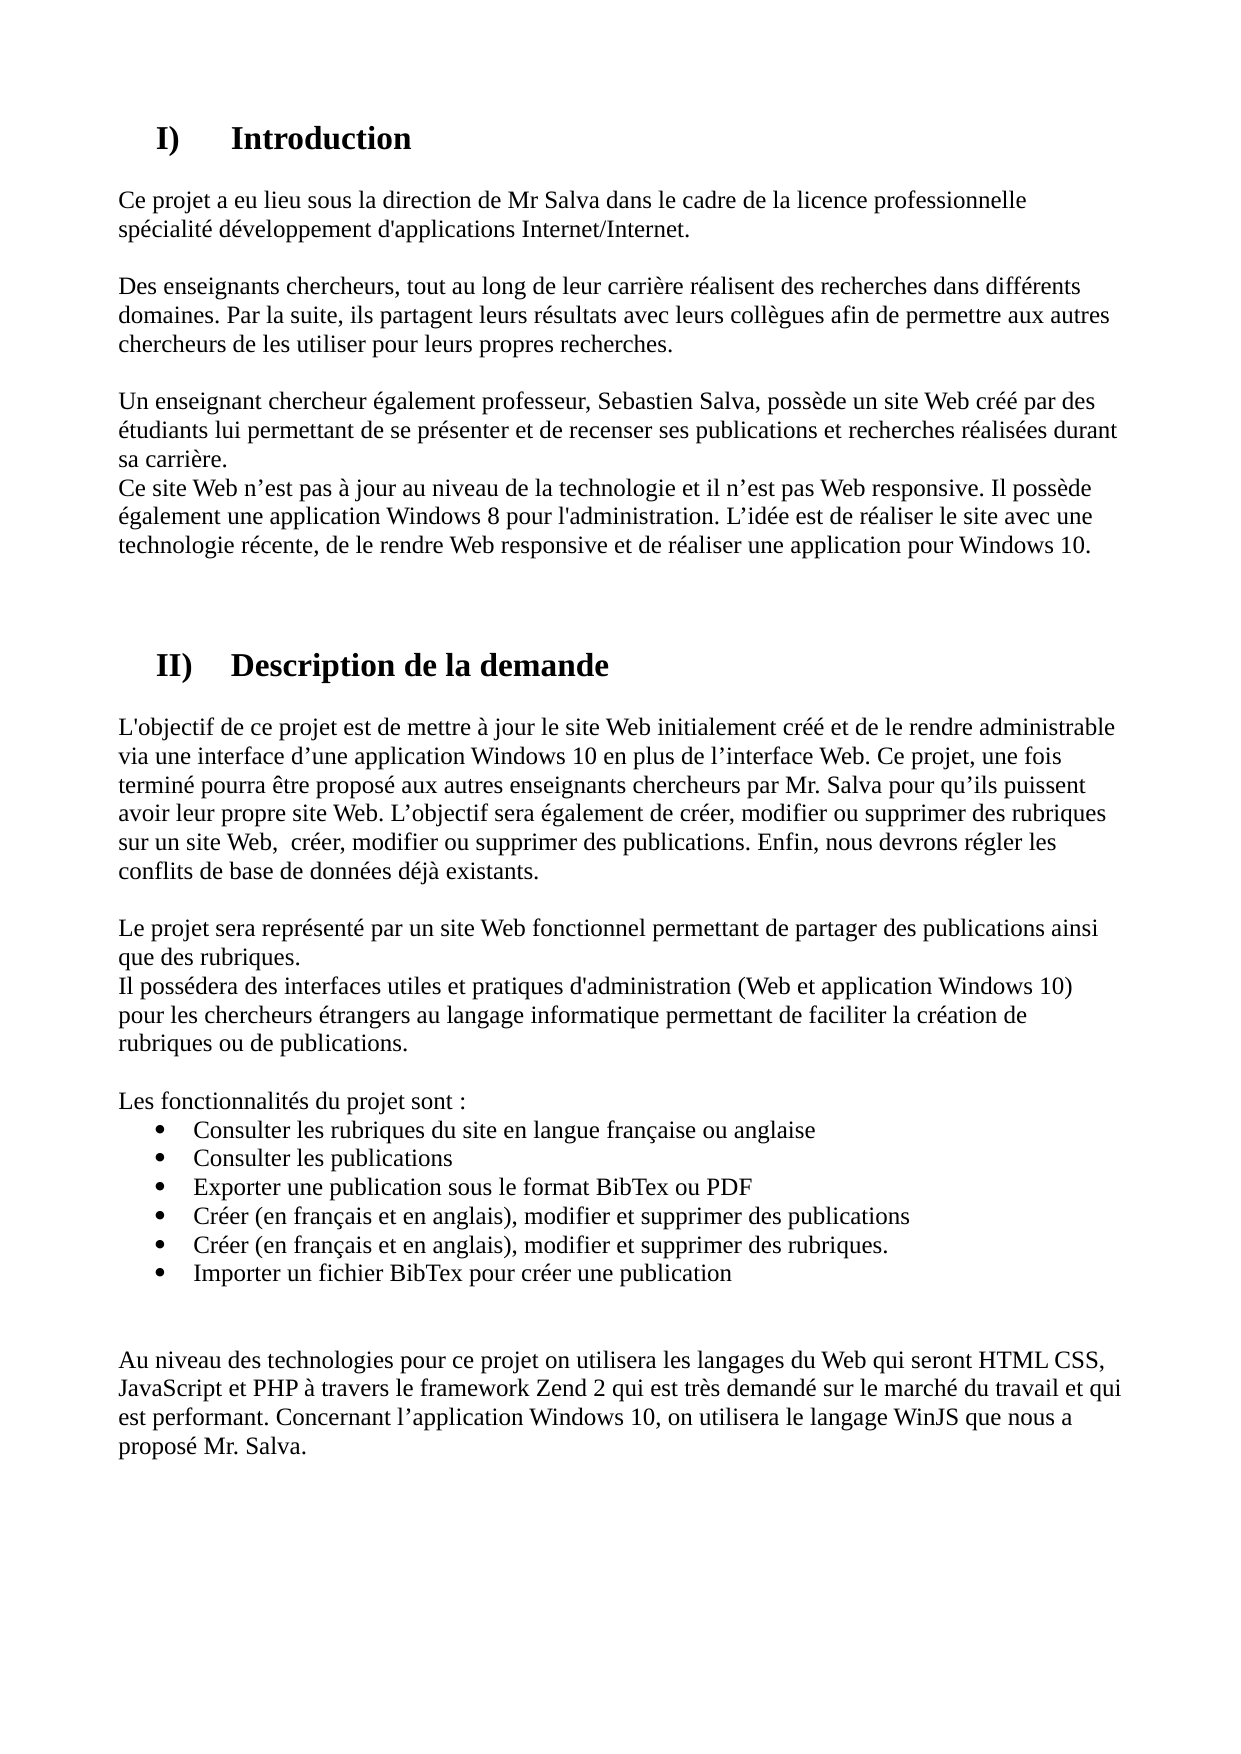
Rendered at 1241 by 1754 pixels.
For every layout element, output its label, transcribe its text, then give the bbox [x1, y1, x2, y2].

text Le projet sera représenté par un site Web fonctionnel permettant de partager des publications ainsi que des rubriques. [118, 913, 1122, 971]
text Les fonctionnalités du projet sont : [118, 1086, 1122, 1115]
list Créer (en français et en anglais), modifier et supprimer des rubriques. [156, 1230, 1122, 1258]
text Des enseignants chercheurs, tout au long de leur carrière réalisent des recherches dans différents domaines. Par la suite, ils partagent leurs résultats avec leurs collègues afin de permettre aux autres chercheurs de les utiliser pour leurs propres recherches. [118, 271, 1122, 358]
list Introduction [156, 118, 1122, 156]
list Importer un fichier BibTex pour créer une publication [156, 1258, 1122, 1287]
text L'objectif de ce projet est de mettre à jour le site Web initialement créé et de le rendre administrable via une interface d’une application Windows 10 en plus de l’interface Web. Ce projet, une fois terminé pourra être proposé aux autres enseignants chercheurs par Mr. Salva pour qu’ils puissent avoir leur propre site Web. L’objectif sera également de créer, modifier ou supprimer des rubriques sur un site Web, créer, modifier ou supprimer des publications. Enfin, nous devrons régler les conflits de base de données déjà existants. [118, 712, 1122, 885]
list Créer (en français et en anglais), modifier et supprimer des publications [156, 1201, 1122, 1230]
text Au niveau des technologies pour ce projet on utilisera les langages du Web qui seront HTML CSS, JavaScript et PHP à travers le framework Zend 2 qui est très demandé sur le marché du travail et qui est performant. Concernant l’application Windows 10, on utilisera le langage WinJS que nous a proposé Mr. Salva. [118, 1345, 1122, 1460]
list Exporter une publication sous le format BibTex ou PDF [156, 1172, 1122, 1201]
text Il possédera des interfaces utiles et pratiques d'administration (Web et application Windows 10) pour les chercheurs étrangers au langage informatique permettant de faciliter la création de rubriques ou de publications. [118, 971, 1122, 1057]
text Ce site Web n’est pas à jour au niveau de la technologie et il n’est pas Web responsive. Il possède également une application Windows 8 pour l'administration. L’idée est de réaliser le site avec une technologie récente, de le rendre Web responsive et de réaliser une application pour Windows 10. [118, 473, 1122, 559]
text Ce projet a eu lieu sous la direction de Mr Salva dans le cadre de la licence professionnelle spécialité développement d'applications Internet/Internet. [118, 185, 1122, 243]
list Consulter les publications [156, 1143, 1122, 1172]
list Description de la demande [156, 645, 1122, 683]
text Un enseignant chercheur également professeur, Sebastien Salva, possède un site Web créé par des étudiants lui permettant de se présenter et de recenser ses publications et recherches réalisées durant sa carrière. [118, 386, 1122, 473]
list Consulter les rubriques du site en langue française ou anglaise [156, 1115, 1122, 1143]
